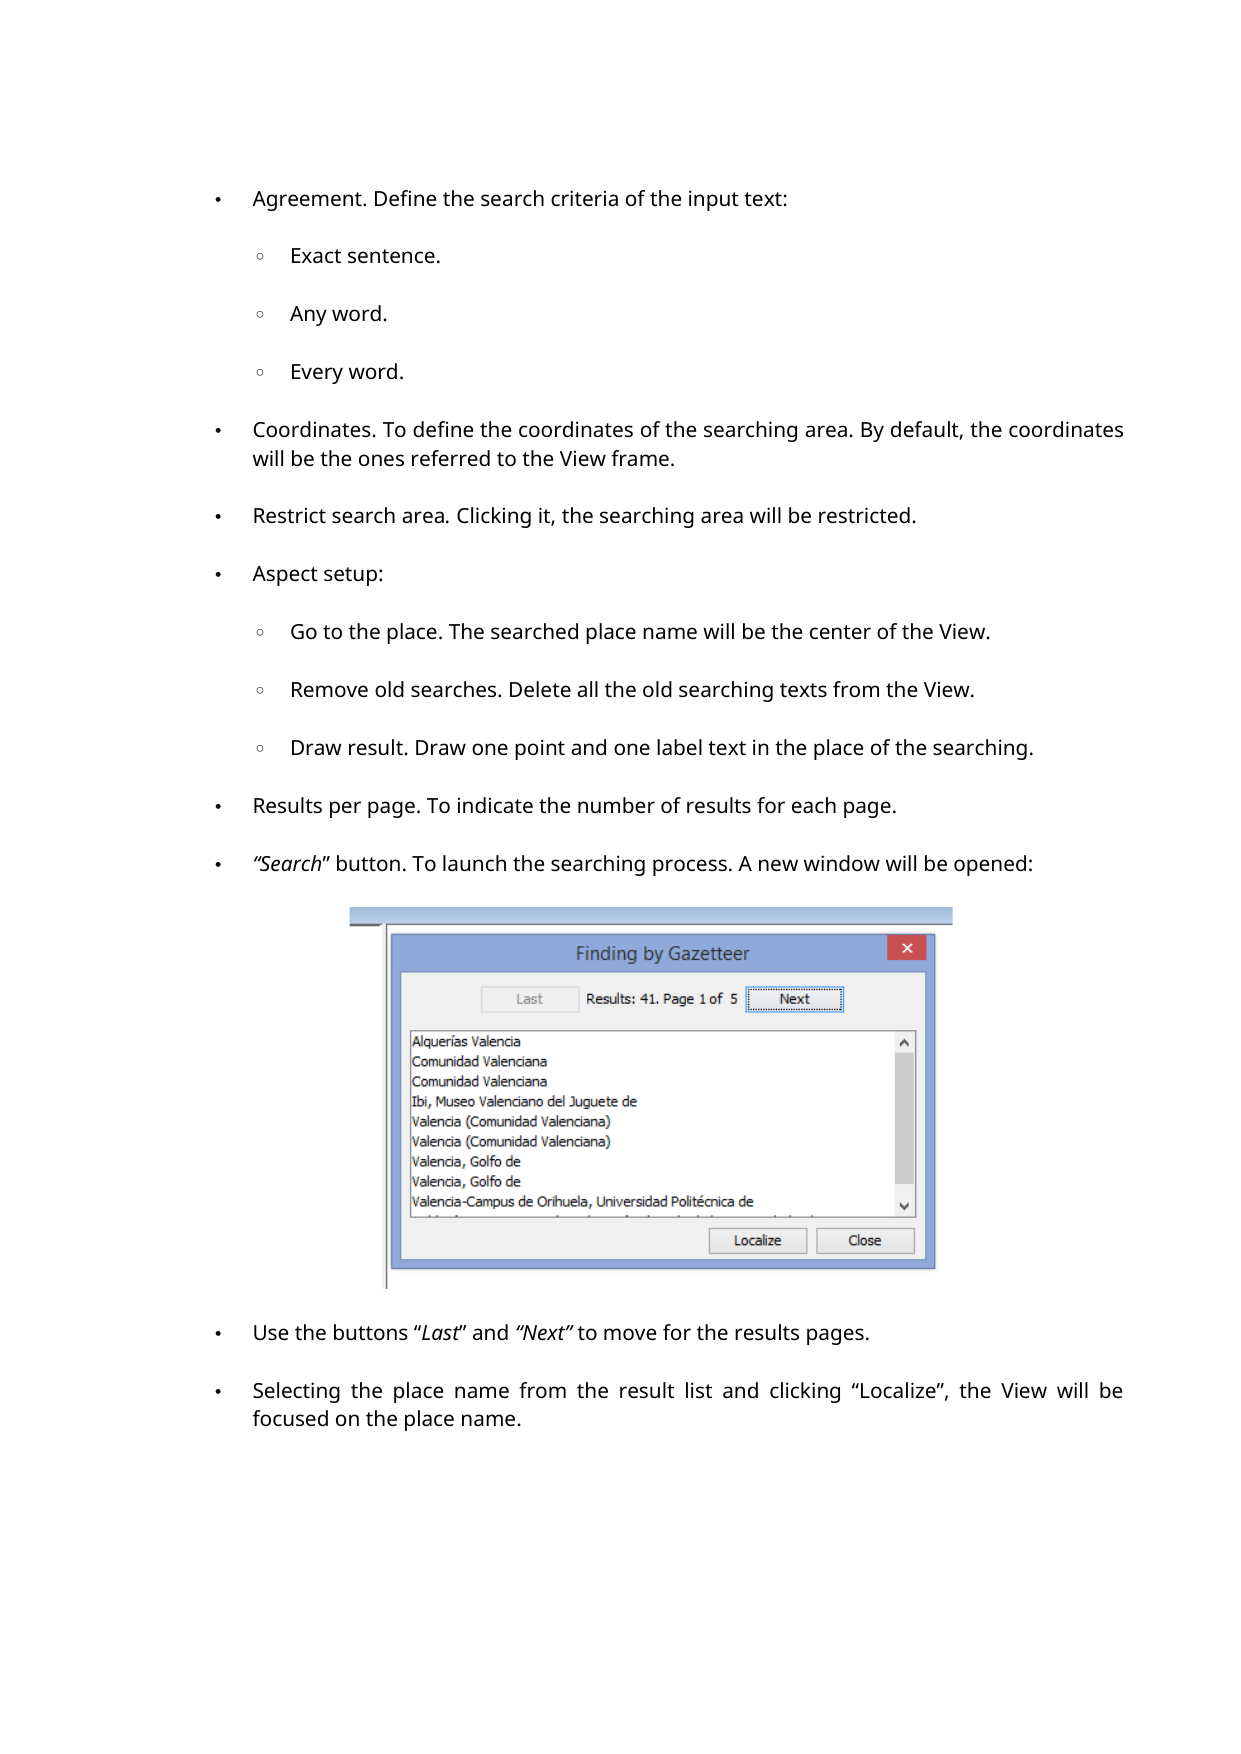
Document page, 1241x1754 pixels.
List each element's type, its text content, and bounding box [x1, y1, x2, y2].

list Agreement. Define the search criteria of the input text: [215, 184, 1125, 212]
list Remove old searches. Delete all the old searching texts from the View. [252, 675, 1125, 704]
picture [349, 907, 569, 1289]
list Use the buttons “Last” and “Next” to move for the results pages. [215, 1318, 1125, 1346]
list Exact sentence. [252, 242, 1125, 270]
list Coordinates. To define the coordinates of the searching area. By default, the coordinates will be the ones referred to the View frame. [215, 415, 1125, 472]
list Go to the place. The searched place name will be the center of the View. [252, 617, 1125, 646]
list Any word. [252, 299, 1125, 328]
list Every word. [252, 357, 1125, 386]
list Results per page. To indicate the number of results for each page. [215, 791, 1125, 820]
list Aspect setup: [215, 559, 1125, 588]
list Draw result. Draw one point and one label text in the place of the searching. [252, 733, 1125, 762]
list Selecting the place name from the result list and clicking “Localize”, the View will be focused on the place name. [215, 1376, 1125, 1433]
list Restrict search area. Clicking it, the searching area will be restricted. [215, 502, 1125, 530]
list “Search” button. To launch the searching process. A new window will be opened: [215, 849, 1125, 878]
